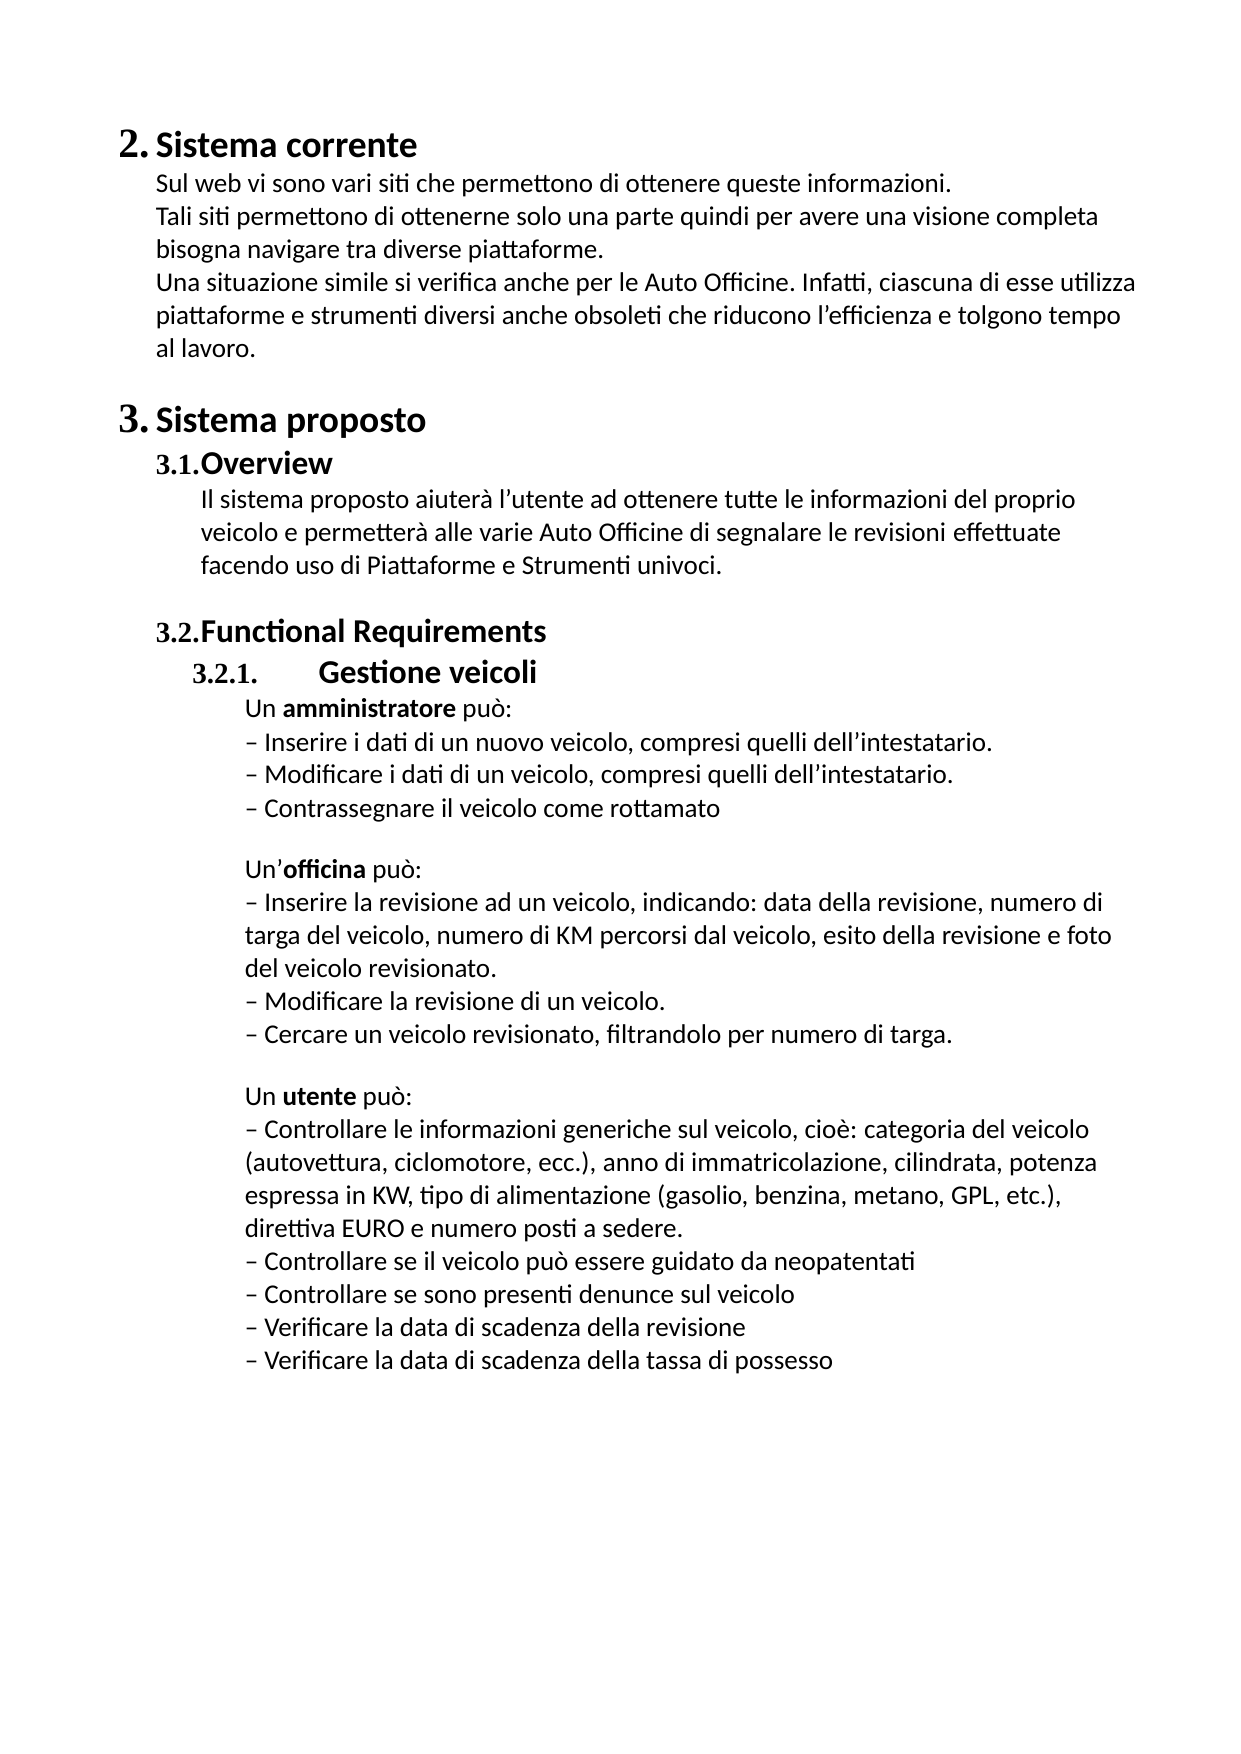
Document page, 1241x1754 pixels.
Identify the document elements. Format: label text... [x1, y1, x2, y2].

list Sistema proposto [118, 393, 1137, 442]
list Gestione veicoli Un amministratore può: – Inserire i dati di un nuovo veicolo, compresi quelli dell’intestatario. – Modificare i dati di un veicolo, compresi quelli dell’intestatario. – Contrassegnare il veicolo come rottamato [192, 651, 1137, 852]
text Un utente può: – Controllare le informazioni generiche sul veicolo, cioè: categoria del veicolo (autovettura, ciclomotore, ecc.), anno di immatricolazione, cilindrata, potenza espressa in KW, tipo di alimentazione (gasolio, benzina, metano, GPL, etc.), direttiva EURO e numero posti a sedere. – Controllare se il veicolo può essere guidato da neopatentati – Controllare se sono presenti denunce sul veicolo – Verificare la data di scadenza della revisione – Verificare la data di scadenza della tassa di possesso [244, 1079, 1137, 1405]
text Un’officina può: – Inserire la revisione ad un veicolo, indicando: data della revisione, numero di targa del veicolo, numero di KM percorsi dal veicolo, esito della revisione e foto del veicolo revisionato. – Modificare la revisione di un veicolo. – Cercare un veicolo revisionato, filtrandolo per numero di targa. [244, 852, 1137, 1079]
list Overview Il sistema proposto aiuterà l’utente ad ottenere tutte le informazioni del proprio veicolo e permetterà alle varie Auto Officine di segnalare le revisioni effettuate facendo uso di Piattaforme e Strumenti univoci. [156, 442, 1137, 610]
list Sistema corrente Sul web vi sono vari siti che permettono di ottenere queste informazioni. Tali siti permettono di ottenerne solo una parte quindi per avere una visione completa bisogna navigare tra diverse piattaforme. Una situazione simile si verifica anche per le Auto Officine. Infatti, ciascuna di esse utilizza piattaforme e strumenti diversi anche obsoleti che riducono l’efficienza e tolgono tempo al lavoro. [118, 118, 1137, 393]
list Functional Requirements [156, 610, 1137, 651]
